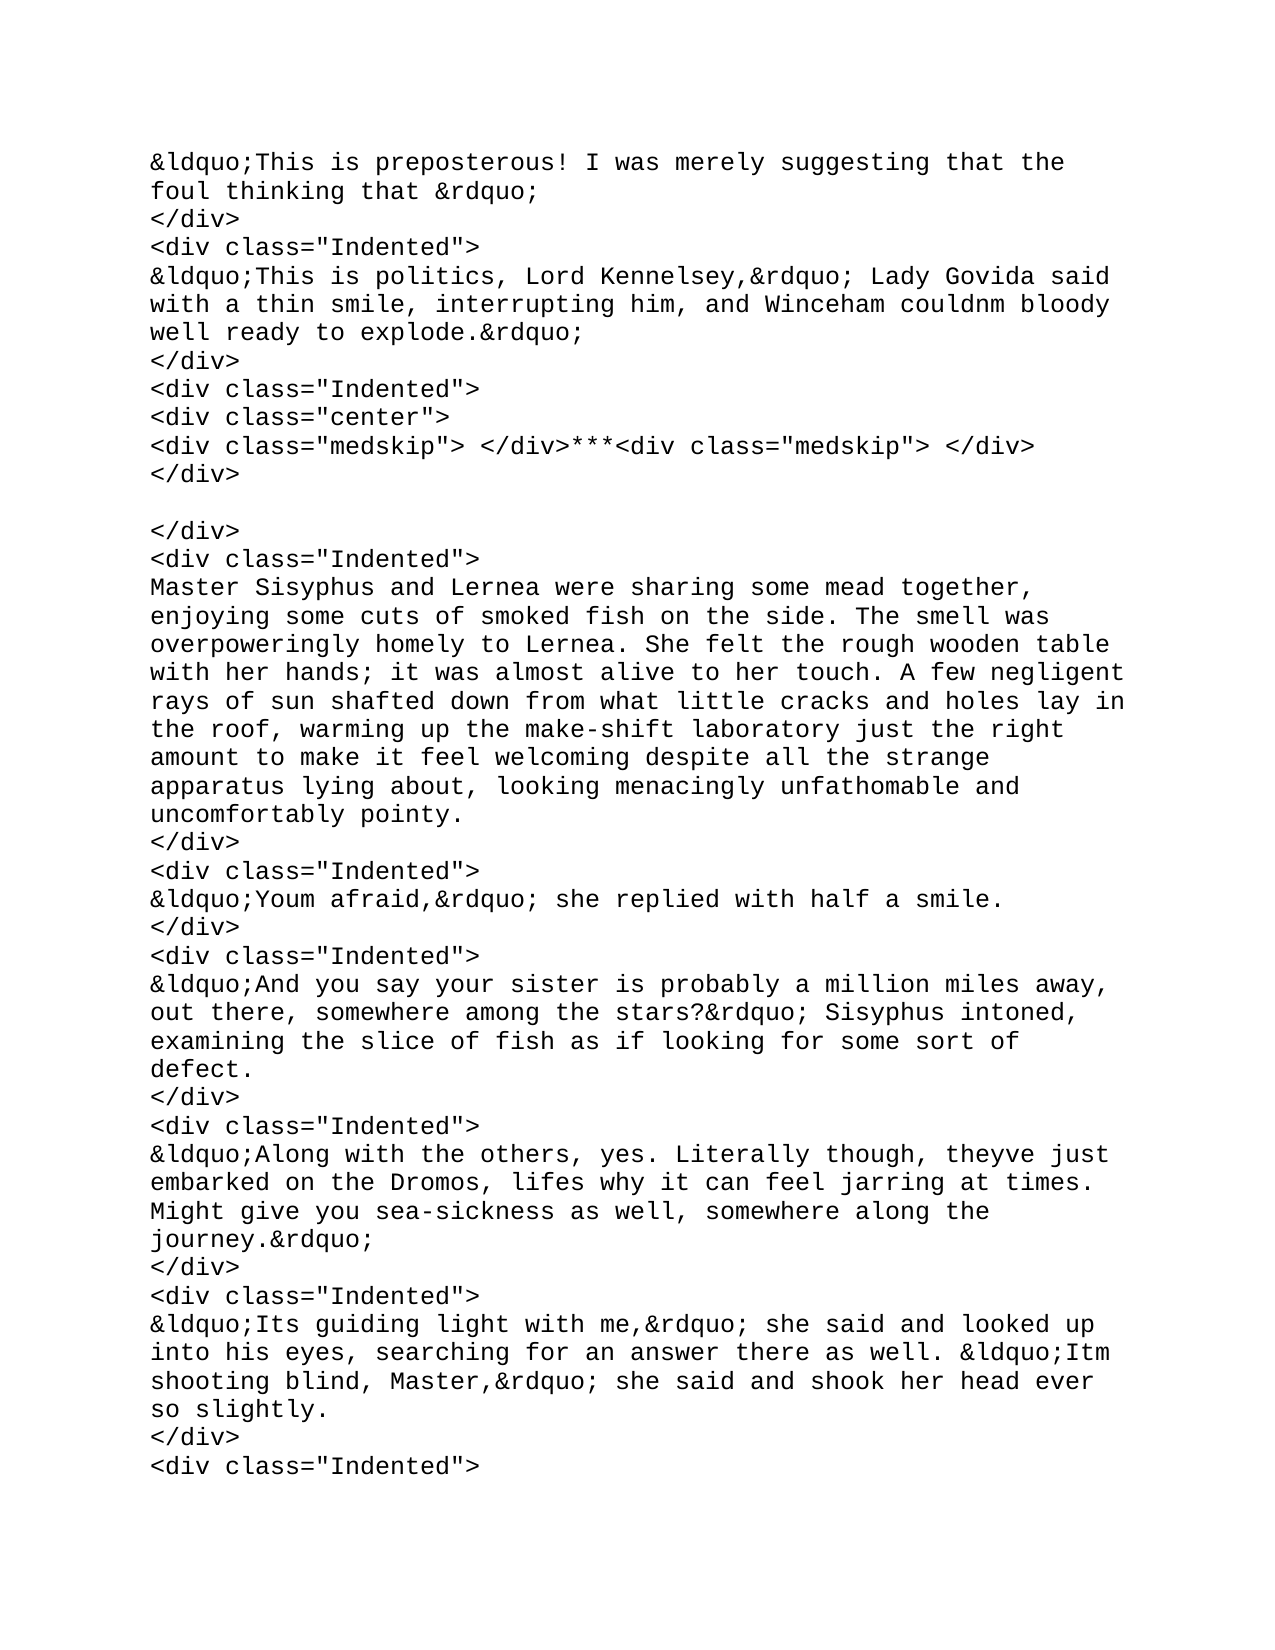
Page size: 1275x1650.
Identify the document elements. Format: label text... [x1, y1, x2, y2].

text <div class="center"> [150, 405, 1125, 433]
text </div> [150, 1425, 1125, 1453]
text <div class="Indented"> [150, 1113, 1125, 1142]
text </div> [150, 207, 1125, 235]
text </div> [150, 915, 1125, 943]
text &ldquo;Youm afraid,&rdquo; she replied with half a smile. [150, 887, 1125, 915]
text <div class="Indented"> [150, 377, 1125, 405]
text &ldquo;This is preposterous! I was merely suggesting that the foul thinking that &rdquo; [150, 150, 1125, 207]
text &ldquo;This is politics, Lord Kennelsey,&rdquo; Lady Govida said with a thin smile, interrupting him, and Winceham couldnm bloody well ready to explode.&rdquo; [150, 263, 1125, 348]
text &ldquo;And you say your sister is probably a million miles away, out there, somewhere among the stars?&rdquo; Sisyphus intoned, examining the slice of fish as if looking for some sort of defect. [150, 972, 1125, 1085]
text <div class="Indented"> [150, 858, 1125, 887]
text </div> [150, 462, 1125, 490]
text &ldquo;Its guiding light with me,&rdquo; she said and looked up into his eyes, searching for an answer there as well. &ldquo;Itm shooting blind, Master,&rdquo; she said and shook her head ever so slightly. [150, 1312, 1125, 1425]
text <div class="Indented"> [150, 547, 1125, 575]
text </div> [150, 348, 1125, 377]
text </div> [150, 518, 1125, 547]
text <div class="Indented"> [150, 1453, 1125, 1482]
text &ldquo;Along with the others, yes. Literally though, theyve just embarked on the Dromos, lifes why it can feel jarring at times. Might give you sea-sickness as well, somewhere along the journey.&rdquo; [150, 1142, 1125, 1255]
text <div class="Indented"> [150, 943, 1125, 972]
text <div class="Indented"> [150, 1283, 1125, 1312]
text <div class="Indented"> [150, 235, 1125, 263]
text </div> [150, 830, 1125, 858]
text </div> [150, 1085, 1125, 1113]
text Master Sisyphus and Lernea were sharing some mead together, enjoying some cuts of smoked fish on the side. The smell was overpoweringly homely to Lernea. She felt the rough wooden table with her hands; it was almost alive to her touch. A few negligent rays of sun shafted down from what little cracks and holes lay in the roof, warming up the make-shift laboratory just the right amount to make it feel welcoming despite all the strange apparatus lying about, looking menacingly unfathomable and uncomfortably pointy. [150, 575, 1125, 830]
text <div class="medskip"> </div>***<div class="medskip"> </div> [150, 433, 1125, 462]
text </div> [150, 1255, 1125, 1283]
